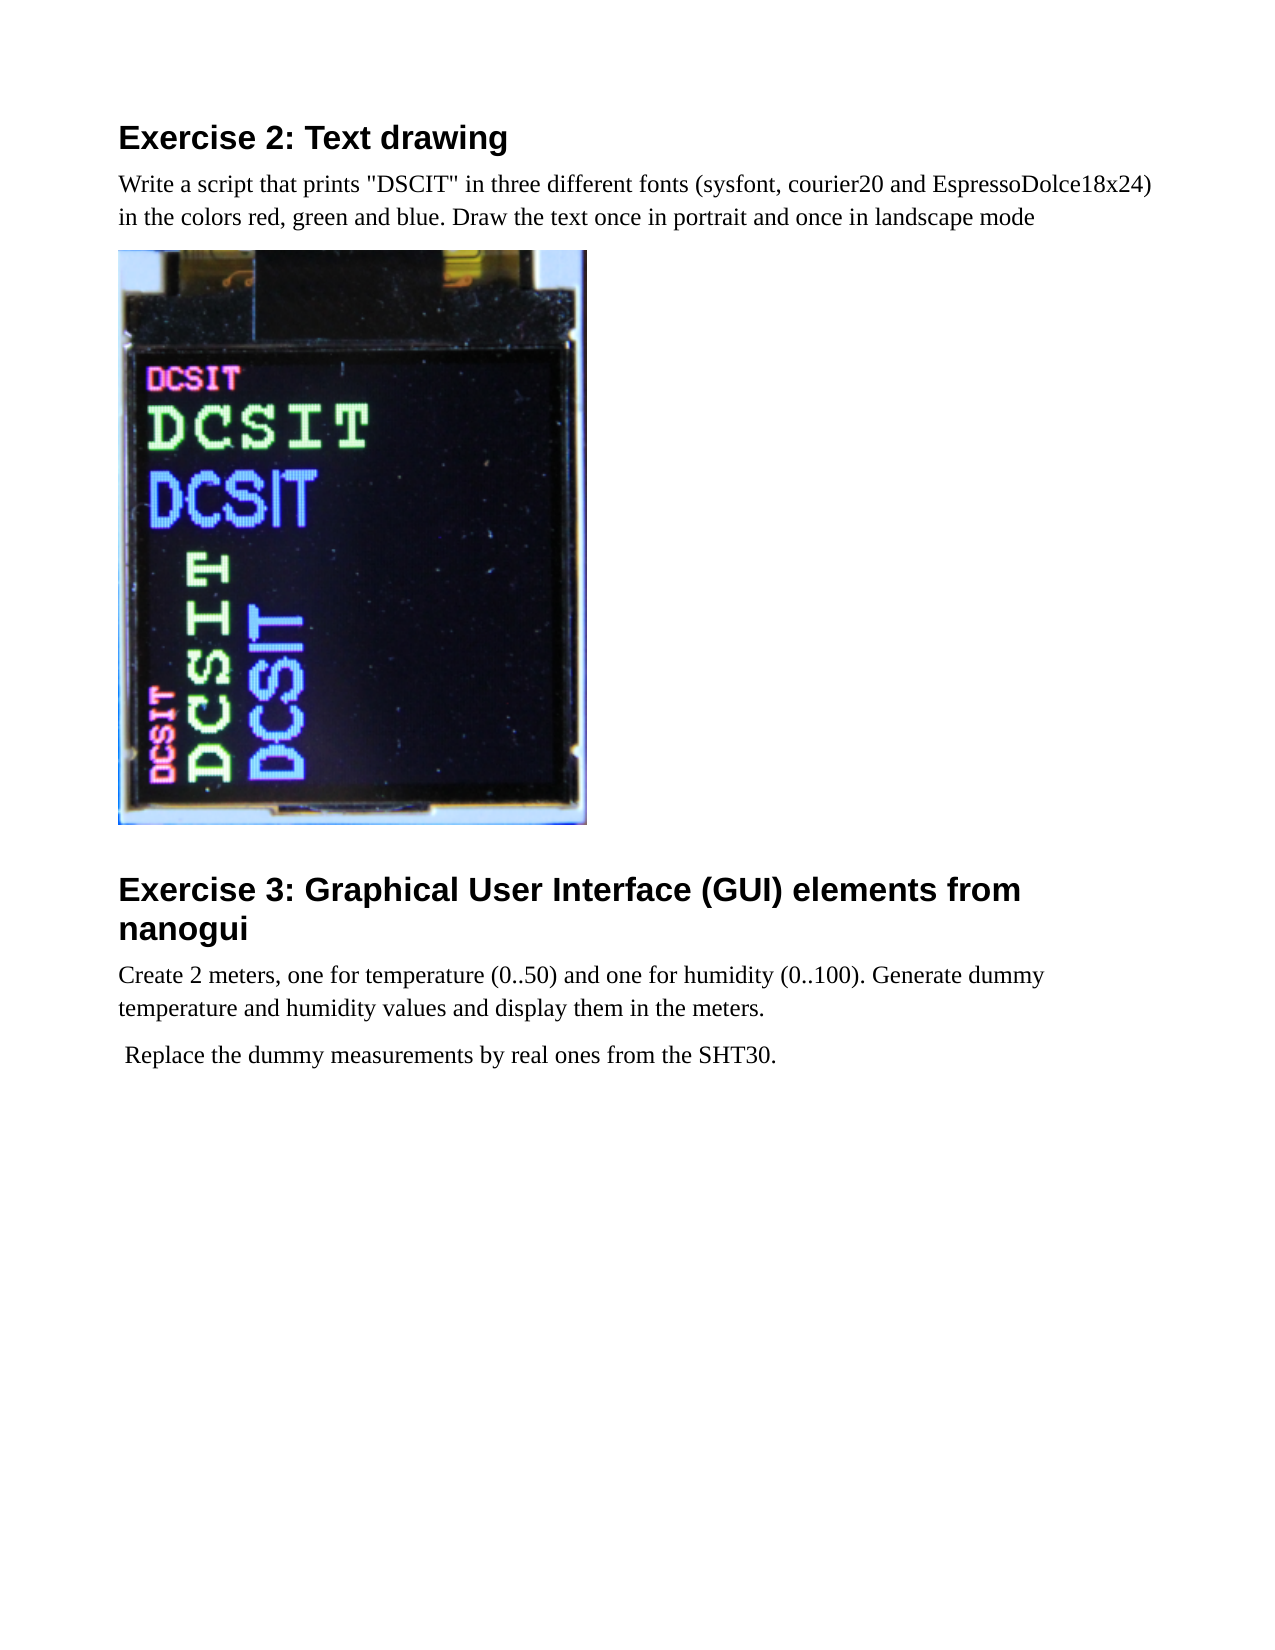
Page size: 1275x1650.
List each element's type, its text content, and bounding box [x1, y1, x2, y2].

text Write a script that prints "DSCIT" in three different fonts (sysfont, courier20 and EspressoDolce18x24) in the colors red, green and blue. Draw the text once in portrait and once in landscape mode [118, 169, 1157, 231]
text Create 2 meters, one for temperature (0..50) and one for humidity (0..100). Generate dummy temperature and humidity values and display them in the meters. [118, 960, 1157, 1022]
subtitle Exercise 3: Graphical User Interface (GUI) elements from nanogui [118, 870, 1157, 947]
subtitle Exercise 2: Text drawing [118, 118, 1157, 157]
picture [118, 250, 587, 825]
text Replace the dummy measurements by real ones from the SHT30. [118, 1040, 1157, 1069]
